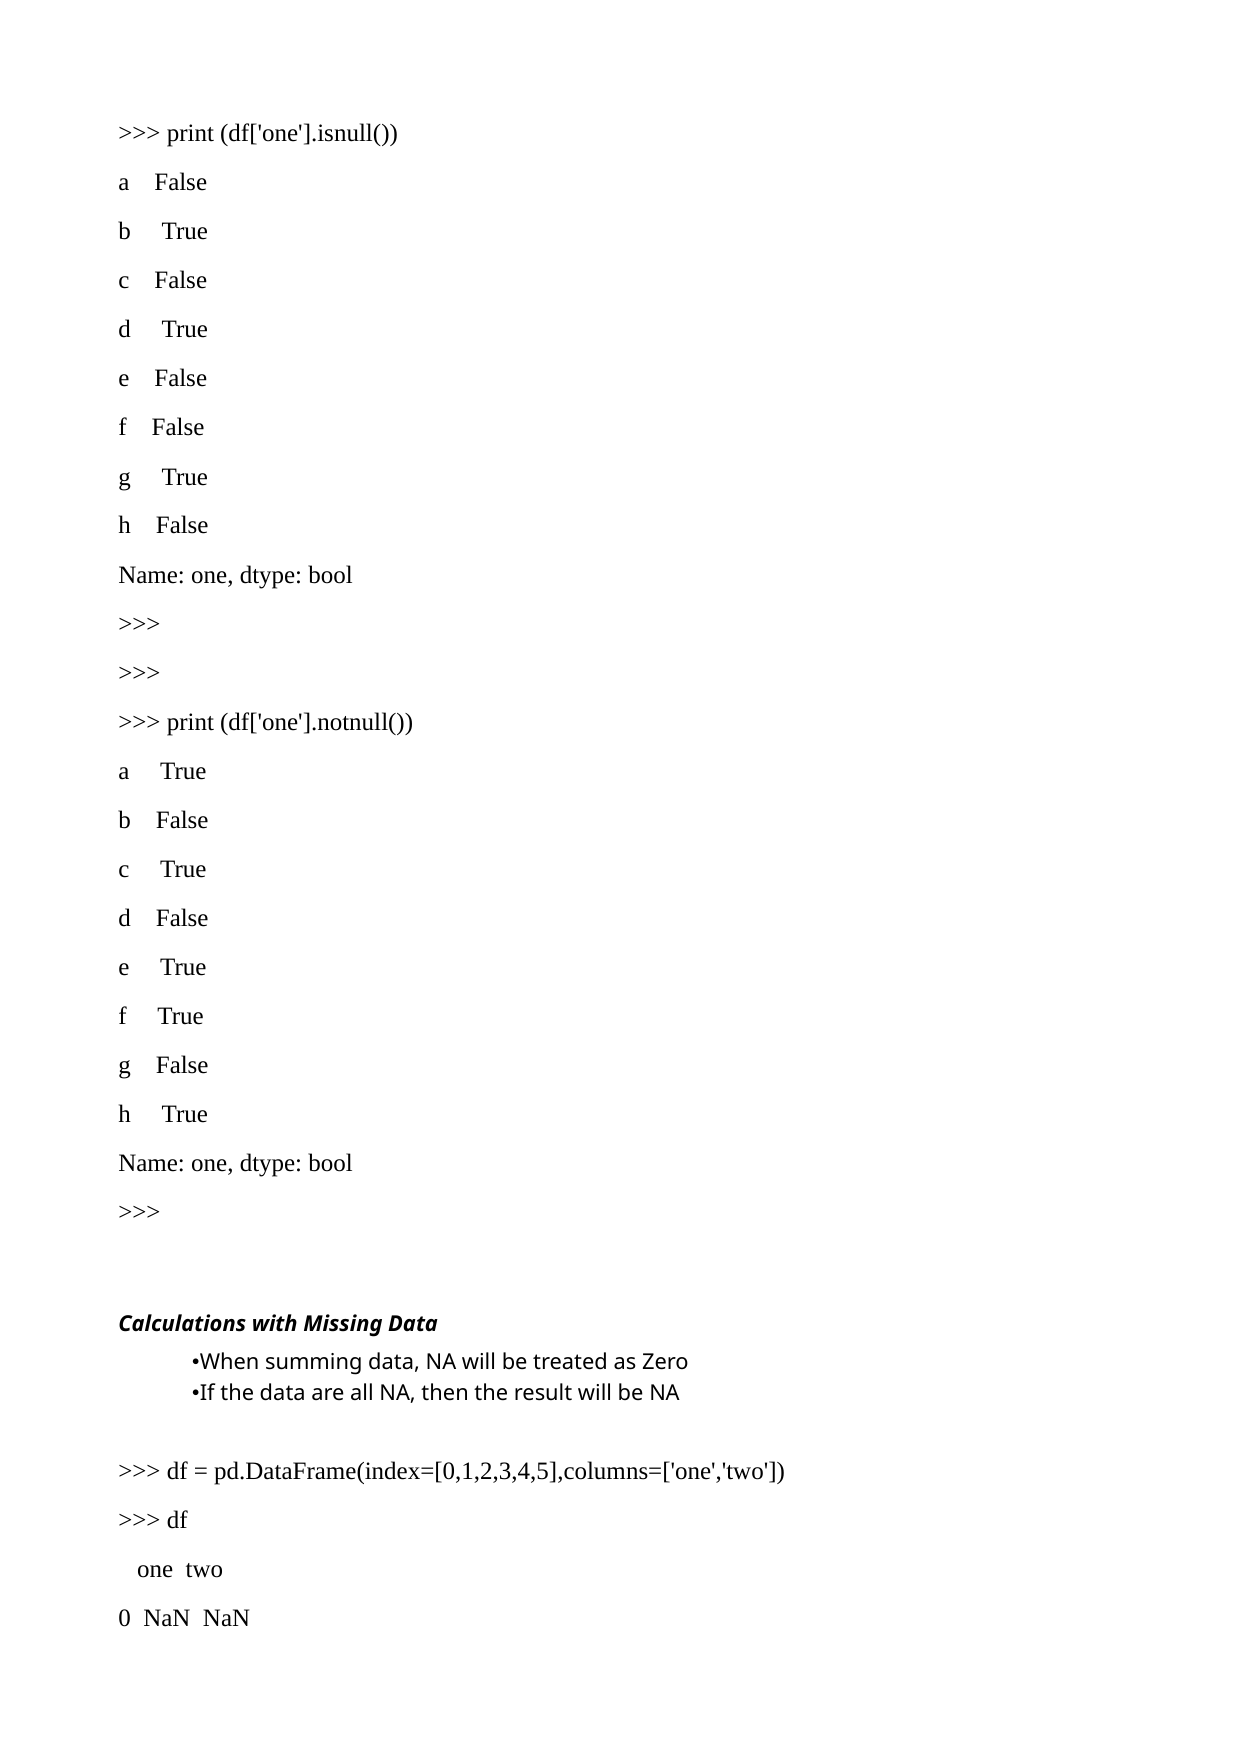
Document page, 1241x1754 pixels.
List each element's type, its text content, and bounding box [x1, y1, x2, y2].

text Name: one, dtype: bool [118, 1148, 1122, 1177]
text g False [118, 1050, 1122, 1079]
text >>> print (df['one'].isnull()) [118, 118, 1122, 147]
text h False [118, 511, 1122, 539]
list When summing data, NA will be treated as Zero [118, 1344, 1122, 1375]
text Name: one, dtype: bool [118, 560, 1122, 588]
text h True [118, 1099, 1122, 1128]
text e False [118, 363, 1122, 392]
text a False [118, 167, 1122, 196]
text f True [118, 1001, 1122, 1030]
text >>> df [118, 1505, 1122, 1533]
text >>> [118, 609, 1122, 637]
list If the data are all NA, then the result will be NA [118, 1375, 1122, 1407]
text b False [118, 805, 1122, 834]
text 0 NaN NaN [118, 1603, 1122, 1632]
text >>> print (df['one'].notnull()) [118, 707, 1122, 736]
text d False [118, 903, 1122, 932]
text d True [118, 314, 1122, 343]
text a True [118, 756, 1122, 785]
text >>> [118, 1197, 1122, 1226]
text c False [118, 265, 1122, 294]
subtitle Calculations with Missing Data [118, 1308, 1122, 1338]
text f False [118, 412, 1122, 441]
text >>> df = pd.DataFrame(index=[0,1,2,3,4,5],columns=['one','two']) [118, 1456, 1122, 1484]
text e True [118, 952, 1122, 981]
text c True [118, 854, 1122, 883]
text one two [118, 1554, 1122, 1583]
text b True [118, 216, 1122, 245]
text g True [118, 462, 1122, 490]
text >>> [118, 658, 1122, 687]
